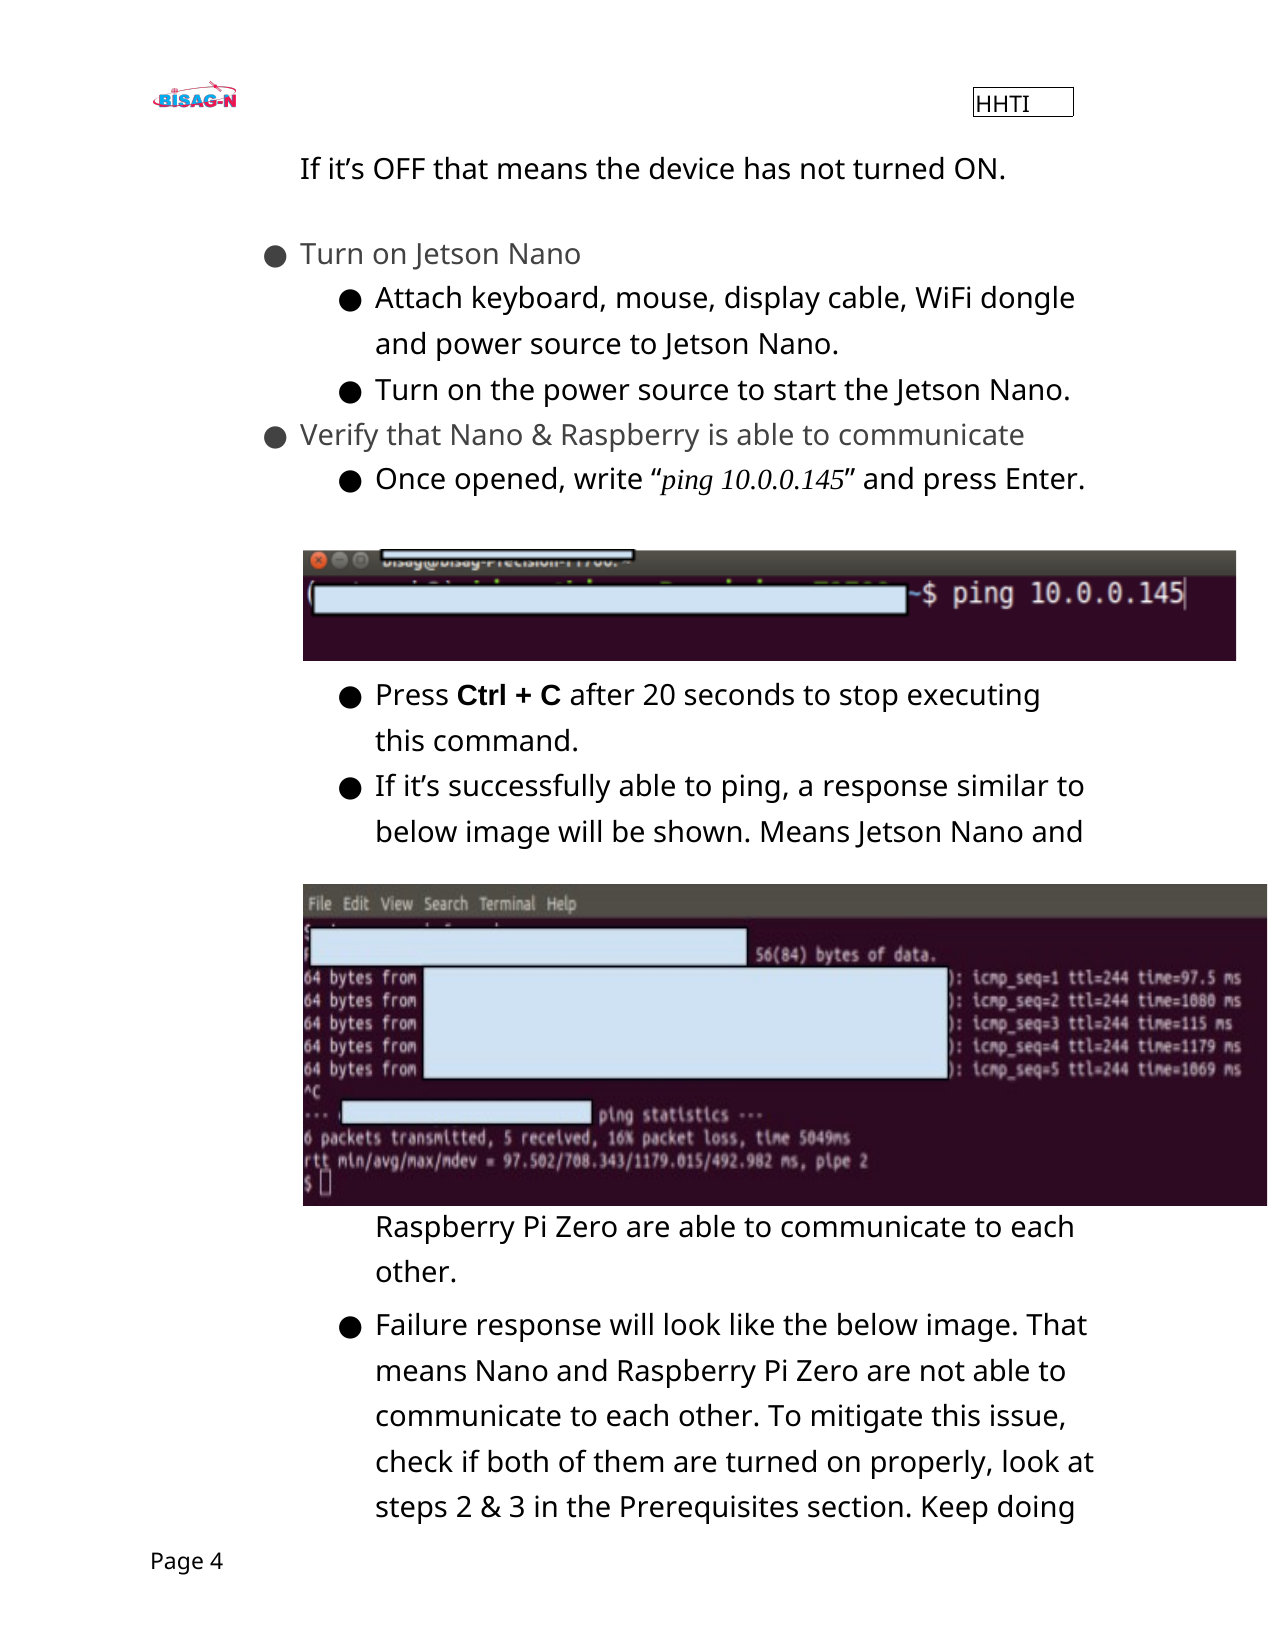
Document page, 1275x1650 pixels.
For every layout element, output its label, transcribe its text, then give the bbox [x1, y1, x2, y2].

picture [303, 549, 1237, 661]
list Raspberry Pi Zero are able to communicate to each other. [337, 1206, 1124, 1291]
list Failure response will look like the below image. That means Nano and Raspberry Pi Zero are not able to communicate to each other. To mitigate this issue, check if both of them are turned on properly, look at steps 2 & 3 in the Prerequisites section. Keep doing [337, 1304, 1109, 1526]
picture [303, 884, 1268, 1206]
list If it’s successfully able to ping, a response similar to below image will be shown. Means Jetson Nano and [337, 766, 1124, 884]
picture [153, 78, 236, 110]
list Once opened, write “ping 10.0.0.145” and press Enter. [337, 458, 1275, 498]
list Press Ctrl + C after 20 seconds to stop executing this command. [337, 661, 1068, 760]
list Turn on Jetson Nano [262, 233, 1275, 273]
text If it’s OFF that means the device has not turned ON. [300, 148, 1275, 188]
list Verify that Nano & Raspberry is able to communicate [262, 414, 1275, 453]
list Attach keyboard, mouse, display cable, WiFi dongle and power source to Jetson Nano. [337, 278, 1101, 363]
list Turn on the power source to start the Jetson Nano. [337, 369, 1275, 409]
